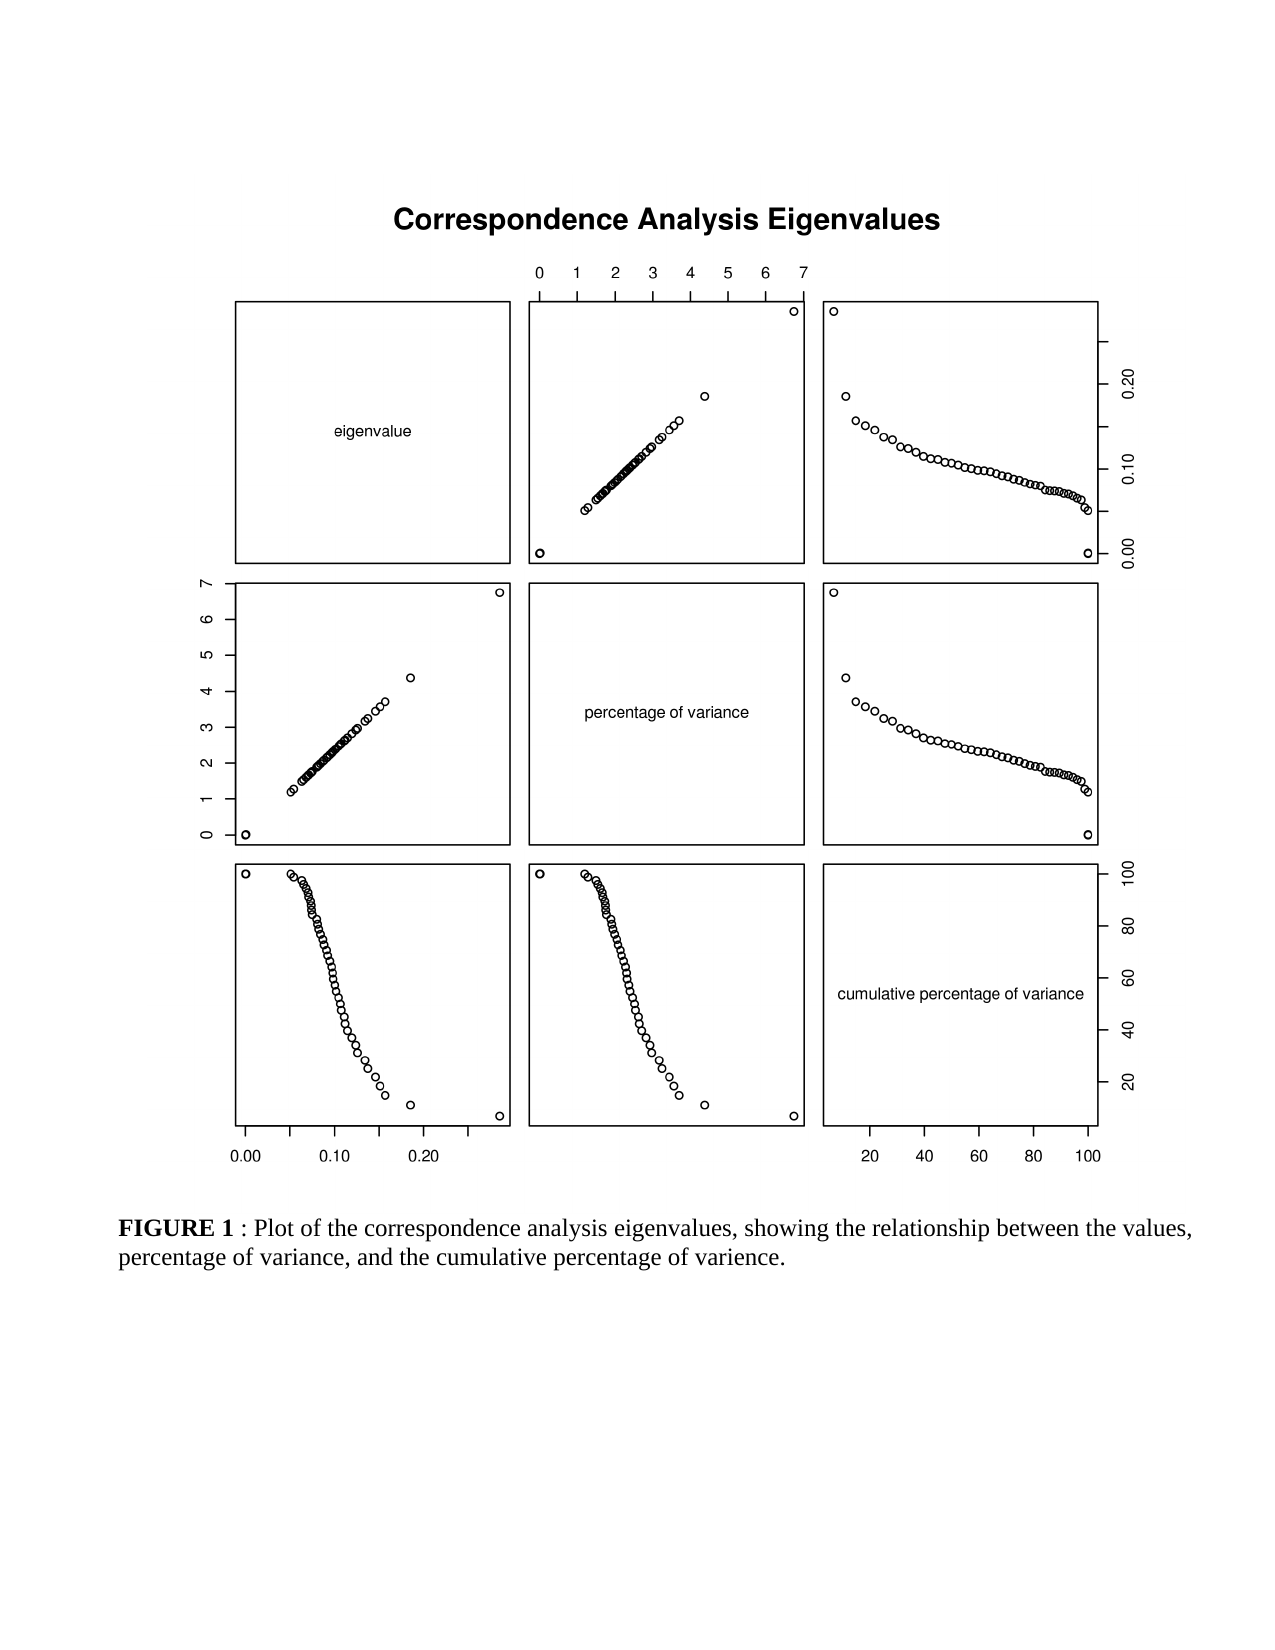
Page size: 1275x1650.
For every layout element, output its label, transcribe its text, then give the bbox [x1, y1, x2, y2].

text FIGURE 1 : Plot of the correspondence analysis eigenvalues, showing the relationship between the values, percentage of variance, and the cumulative percentage of varience. [118, 439, 1215, 1271]
picture [147, 174, 1186, 1214]
